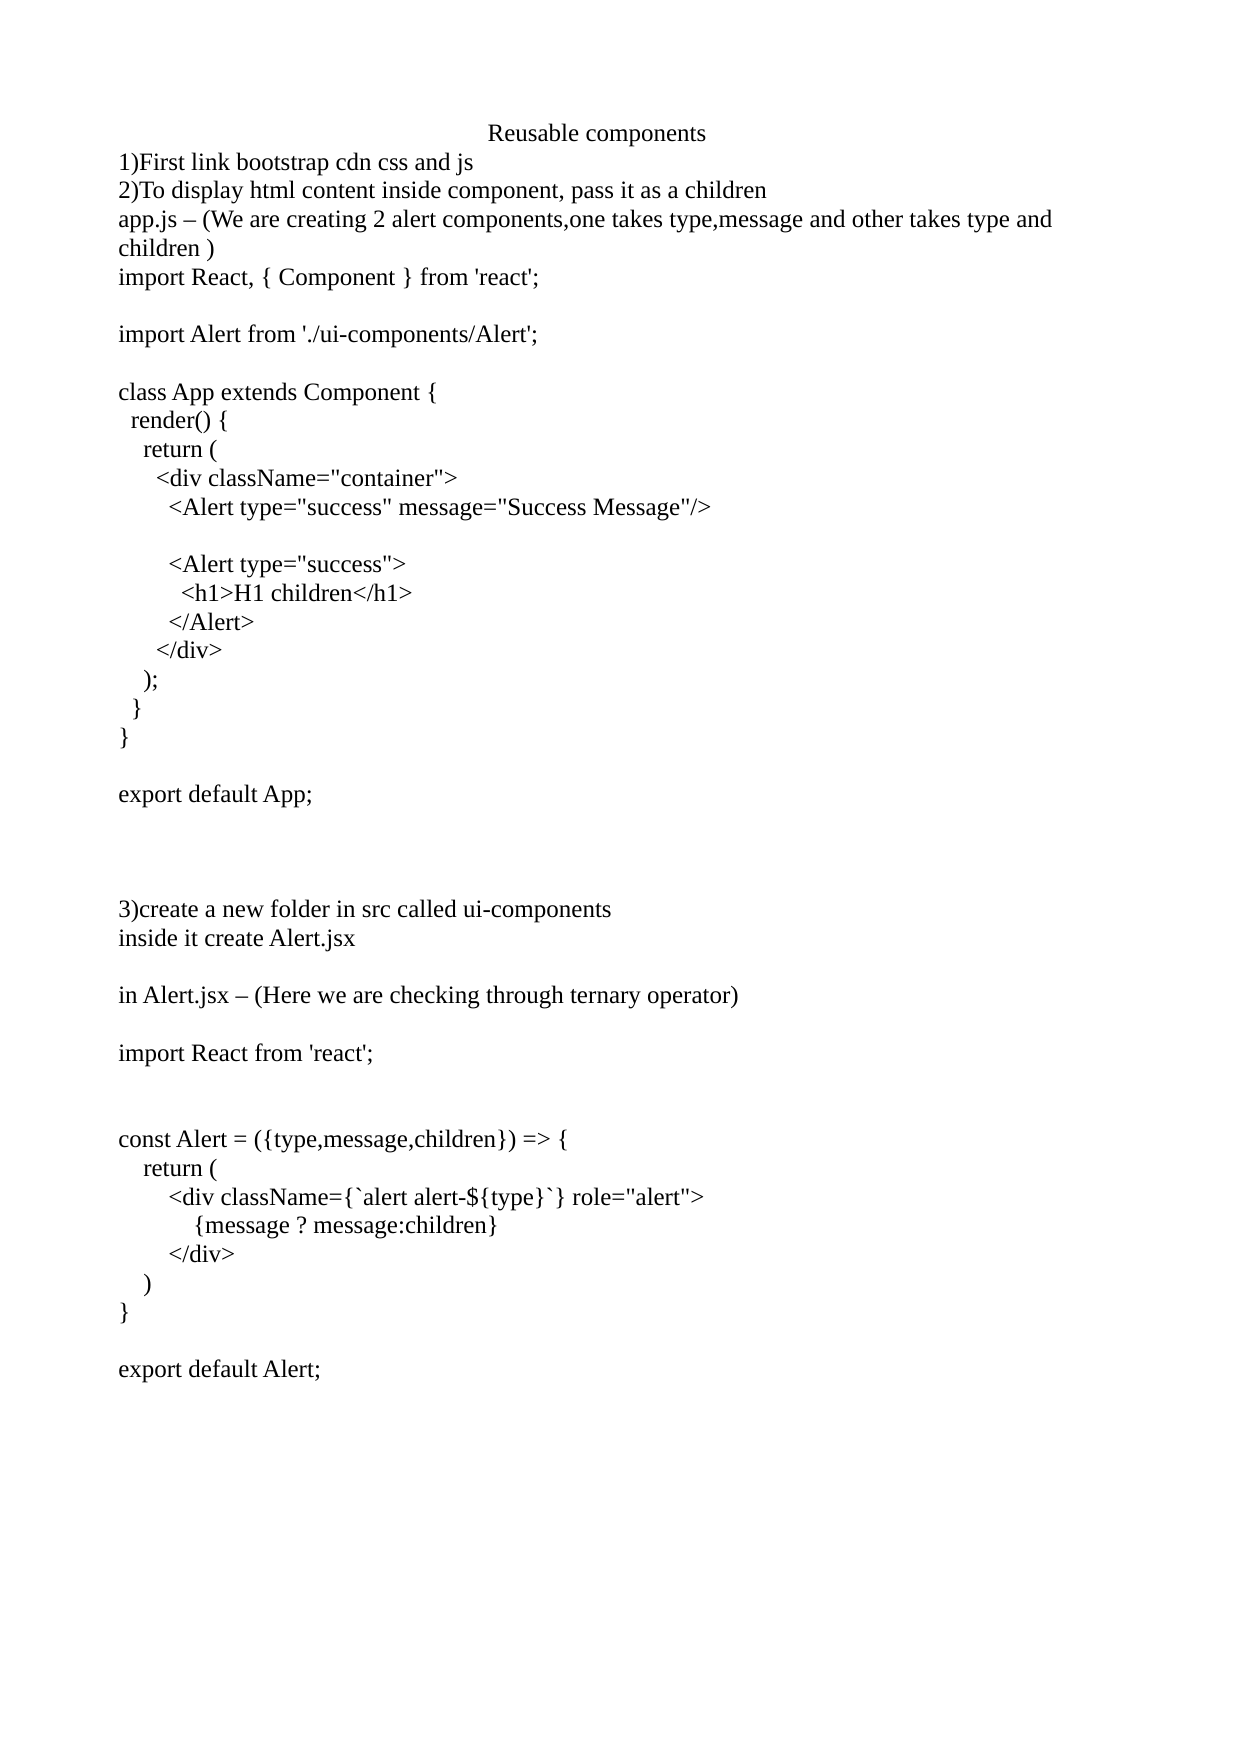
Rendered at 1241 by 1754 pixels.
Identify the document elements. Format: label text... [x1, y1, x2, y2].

text </div> [118, 636, 1122, 664]
text return ( [118, 434, 1122, 463]
text import Alert from './ui-components/Alert'; [118, 319, 1122, 348]
text 1)First link bootstrap cdn css and js [118, 147, 1122, 176]
text app.js – (We are creating 2 alert components,one takes type,message and other takes type and children ) [118, 204, 1122, 262]
text ); [118, 664, 1122, 693]
text } [118, 1297, 1122, 1326]
text in Alert.jsx – (Here we are checking through ternary operator) [118, 981, 1122, 1009]
text <h1>H1 children</h1> [118, 578, 1122, 607]
text {message ? message:children} [118, 1211, 1122, 1239]
text <div className={`alert alert-${type}`} role="alert"> [118, 1182, 1122, 1211]
text 3)create a new folder in src called ui-components [118, 894, 1122, 923]
text render() { [118, 406, 1122, 434]
text import React from 'react'; [118, 1038, 1122, 1067]
text <Alert type="success" message="Success Message"/> [118, 492, 1122, 521]
text import React, { Component } from 'react'; [118, 262, 1122, 291]
text } [118, 722, 1122, 751]
text 2)To display html content inside component, pass it as a children [118, 176, 1122, 204]
text return ( [118, 1153, 1122, 1182]
text </div> [118, 1239, 1122, 1268]
text const Alert = ({type,message,children}) => { [118, 1124, 1122, 1153]
text ) [118, 1268, 1122, 1297]
text class App extends Component { [118, 377, 1122, 406]
text Reusable components [118, 118, 1122, 147]
text inside it create Alert.jsx [118, 923, 1122, 952]
text export default App; [118, 779, 1122, 808]
text </Alert> [118, 607, 1122, 636]
text export default Alert; [118, 1354, 1122, 1383]
text } [118, 693, 1122, 722]
text <Alert type="success"> [118, 549, 1122, 578]
text <div className="container"> [118, 463, 1122, 492]
